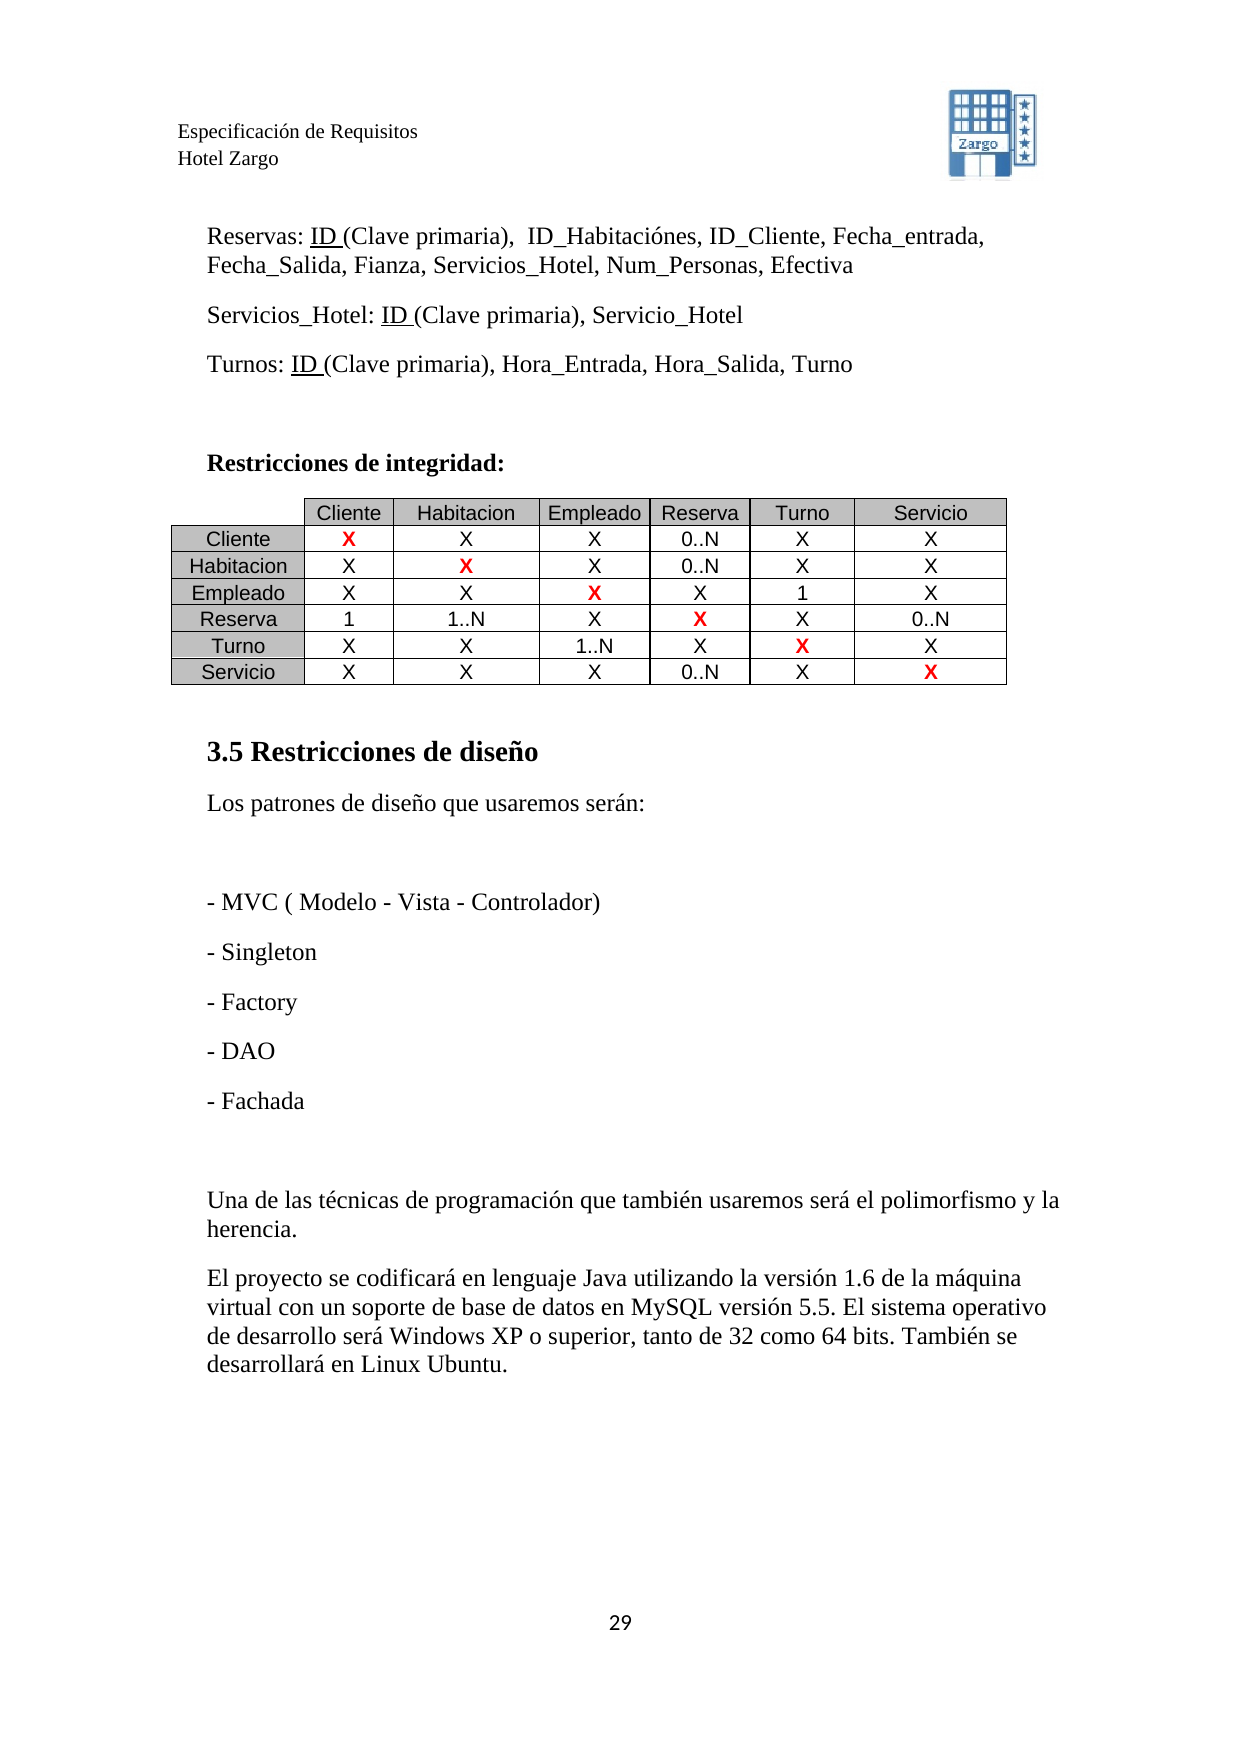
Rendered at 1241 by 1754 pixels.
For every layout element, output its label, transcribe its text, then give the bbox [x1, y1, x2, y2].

table_header Empleado [540, 499, 649, 525]
text 3.5 Restricciones de diseño [207, 734, 1063, 767]
table_cell X [305, 552, 393, 578]
table_cell Reserva [172, 605, 304, 631]
table_cell X [305, 526, 393, 551]
table_cell X [394, 579, 539, 604]
picture [939, 81, 1045, 181]
table_cell X [651, 605, 749, 631]
table_cell 0..N [651, 526, 749, 551]
text - Factory [207, 987, 1063, 1015]
table_cell Habitacion [172, 552, 304, 578]
table_cell 1..N [540, 632, 649, 657]
table_cell X [394, 526, 539, 551]
table_cell X [855, 632, 1006, 657]
table_header Turno [751, 499, 854, 525]
table_cell X [540, 552, 649, 578]
text - MVC ( Modelo - Vista - Controlador) [207, 887, 1063, 916]
table_cell X [394, 552, 539, 578]
table_header Habitacion [394, 499, 539, 525]
table_cell X [305, 659, 393, 684]
table_header Cliente [305, 499, 393, 525]
table_header Servicio [855, 499, 1006, 525]
table_cell X [651, 579, 749, 604]
table_cell 1..N [394, 605, 539, 631]
table_cell X [540, 659, 649, 684]
text - DAO [207, 1036, 1063, 1065]
table_cell Servicio [172, 659, 304, 684]
table_cell 1 [751, 579, 854, 604]
table_cell X [540, 605, 649, 631]
text - Singleton [207, 937, 1063, 966]
text - Fachada [207, 1086, 1063, 1114]
text Turnos: ID (Clave primaria), Hora_Entrada, Hora_Salida, Turno [207, 349, 1063, 378]
text Una de las técnicas de programación que también usaremos será el polimorfismo y la herencia. [207, 1185, 1063, 1242]
table_cell X [751, 526, 854, 551]
table_cell 0..N [651, 552, 749, 578]
table_cell X [751, 552, 854, 578]
table_cell X [855, 526, 1006, 551]
table_cell Turno [172, 632, 304, 657]
table_cell Empleado [172, 579, 304, 604]
table_header Reserva [651, 499, 749, 525]
table_cell X [651, 632, 749, 657]
table_cell 0..N [855, 605, 1006, 631]
table_cell X [855, 552, 1006, 578]
table_cell X [855, 579, 1006, 604]
table_cell X [540, 526, 649, 551]
text El proyecto se codificará en lenguaje Java utilizando la versión 1.6 de la máquina virtual con un soporte de base de datos en MySQL versión 5.5. El sistema operativo de desarrollo será Windows XP o superior, tanto de 32 como 64 bits. También se desarrollará en Linux Ubuntu. [207, 1263, 1063, 1378]
table_cell 0..N [651, 659, 749, 684]
table_cell X [394, 632, 539, 657]
table_cell X [305, 579, 393, 604]
table_cell X [751, 659, 854, 684]
table_header [172, 498, 304, 525]
table_cell X [751, 632, 854, 657]
table_cell 1 [305, 605, 393, 631]
table_cell X [540, 579, 649, 604]
text Restricciones de integridad: [207, 448, 1063, 477]
table_cell X [855, 659, 1006, 684]
table_cell X [751, 605, 854, 631]
text Servicios_Hotel: ID (Clave primaria), Servicio_Hotel [207, 300, 1063, 328]
text Los patrones de diseño que usaremos serán: [207, 788, 1063, 817]
table_cell Cliente [172, 526, 304, 551]
text Reservas: ID (Clave primaria), ID_Habitaciónes, ID_Cliente, Fecha_entrada, Fecha_Salida, Fianza, Servicios_Hotel, Num_Personas, Efectiva [207, 221, 1063, 279]
table_cell X [394, 659, 539, 684]
table_cell X [305, 632, 393, 657]
